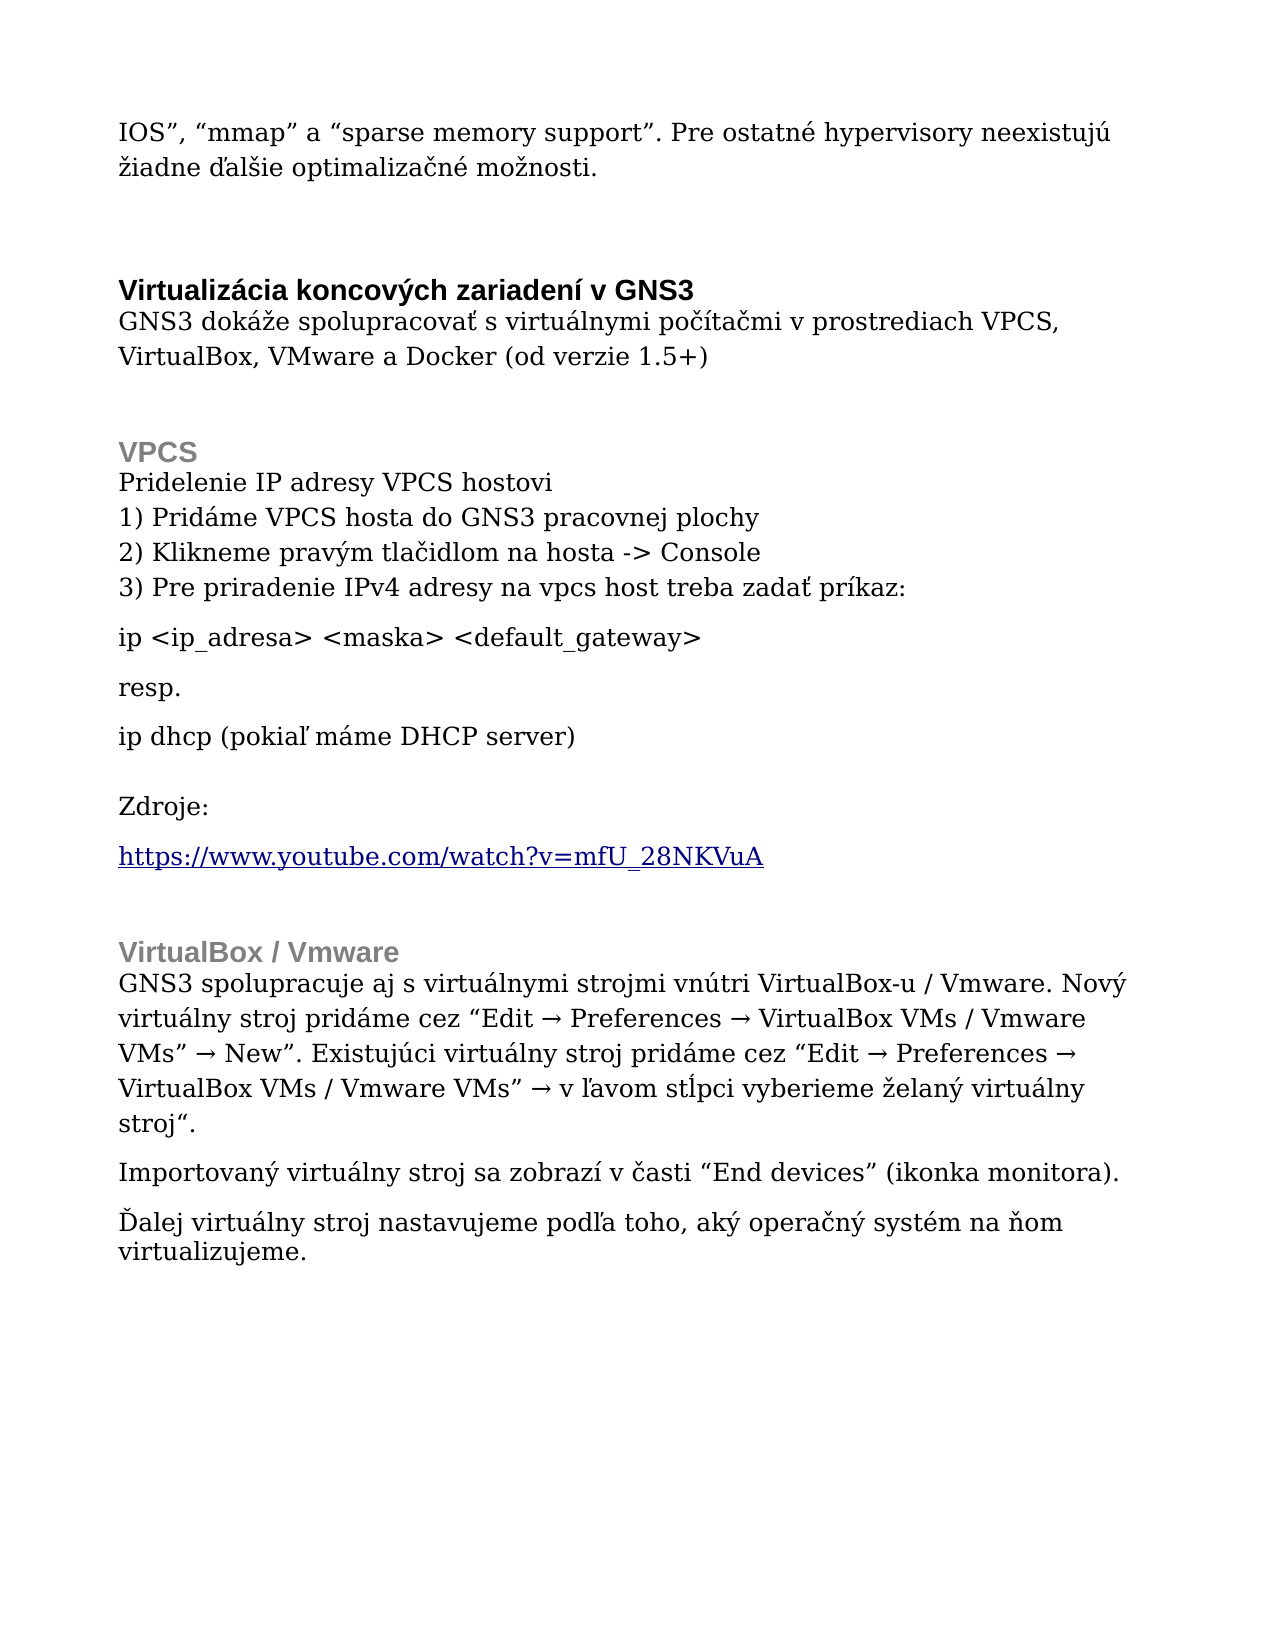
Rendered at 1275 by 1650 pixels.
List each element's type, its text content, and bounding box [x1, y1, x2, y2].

text IOS”, “mmap” a “sparse memory support”. Pre ostatné hypervisory neexistujú žiadne ďalšie optimalizačné možnosti. [118, 118, 1157, 182]
subtitle Virtualizácia koncových zariadení v GNS3 [118, 273, 1157, 307]
text GNS3 dokáže spolupracovať s virtuálnymi počítačmi v prostrediach VPCS, VirtualBox, VMware a Docker (od verzie 1.5+) [118, 307, 1157, 371]
text resp. [118, 673, 1157, 702]
text Pridelenie IP adresy VPCS hostovi 1) Pridáme VPCS hosta do GNS3 pracovnej plochy 2) Klikneme pravým tlačidlom na hosta -> Console 3) Pre priradenie IPv4 adresy na vpcs host treba zadať príkaz: [118, 468, 1157, 603]
text Ďalej virtuálny stroj nastavujeme podľa toho, aký operačný systém na ňom virtualizujeme. [118, 1208, 1157, 1266]
subtitle VPCS [118, 435, 1157, 468]
subtitle VirtualBox / Vmware [118, 935, 1157, 969]
text https://www.youtube.com/watch?v=mfU_28NKVuA [118, 842, 1157, 871]
text Importovaný virtuálny stroj sa zobrazí v časti “End devices” (ikonka monitora). [118, 1158, 1157, 1187]
text GNS3 spolupracuje aj s virtuálnymi strojmi vnútri VirtualBox-u / Vmware. Nový virtuálny stroj pridáme cez “Edit → Preferences → VirtualBox VMs / Vmware VMs” → New”. Existujúci virtuálny stroj pridáme cez “Edit → Preferences → VirtualBox VMs / Vmware VMs” → v ľavom stĺpci vyberieme želaný virtuálny stroj“. [118, 969, 1157, 1138]
text ip dhcp (pokiaľ máme DHCP server) Zdroje: [118, 722, 1157, 821]
text ip <ip_adresa> <maska> <default_gateway> [118, 623, 1157, 652]
